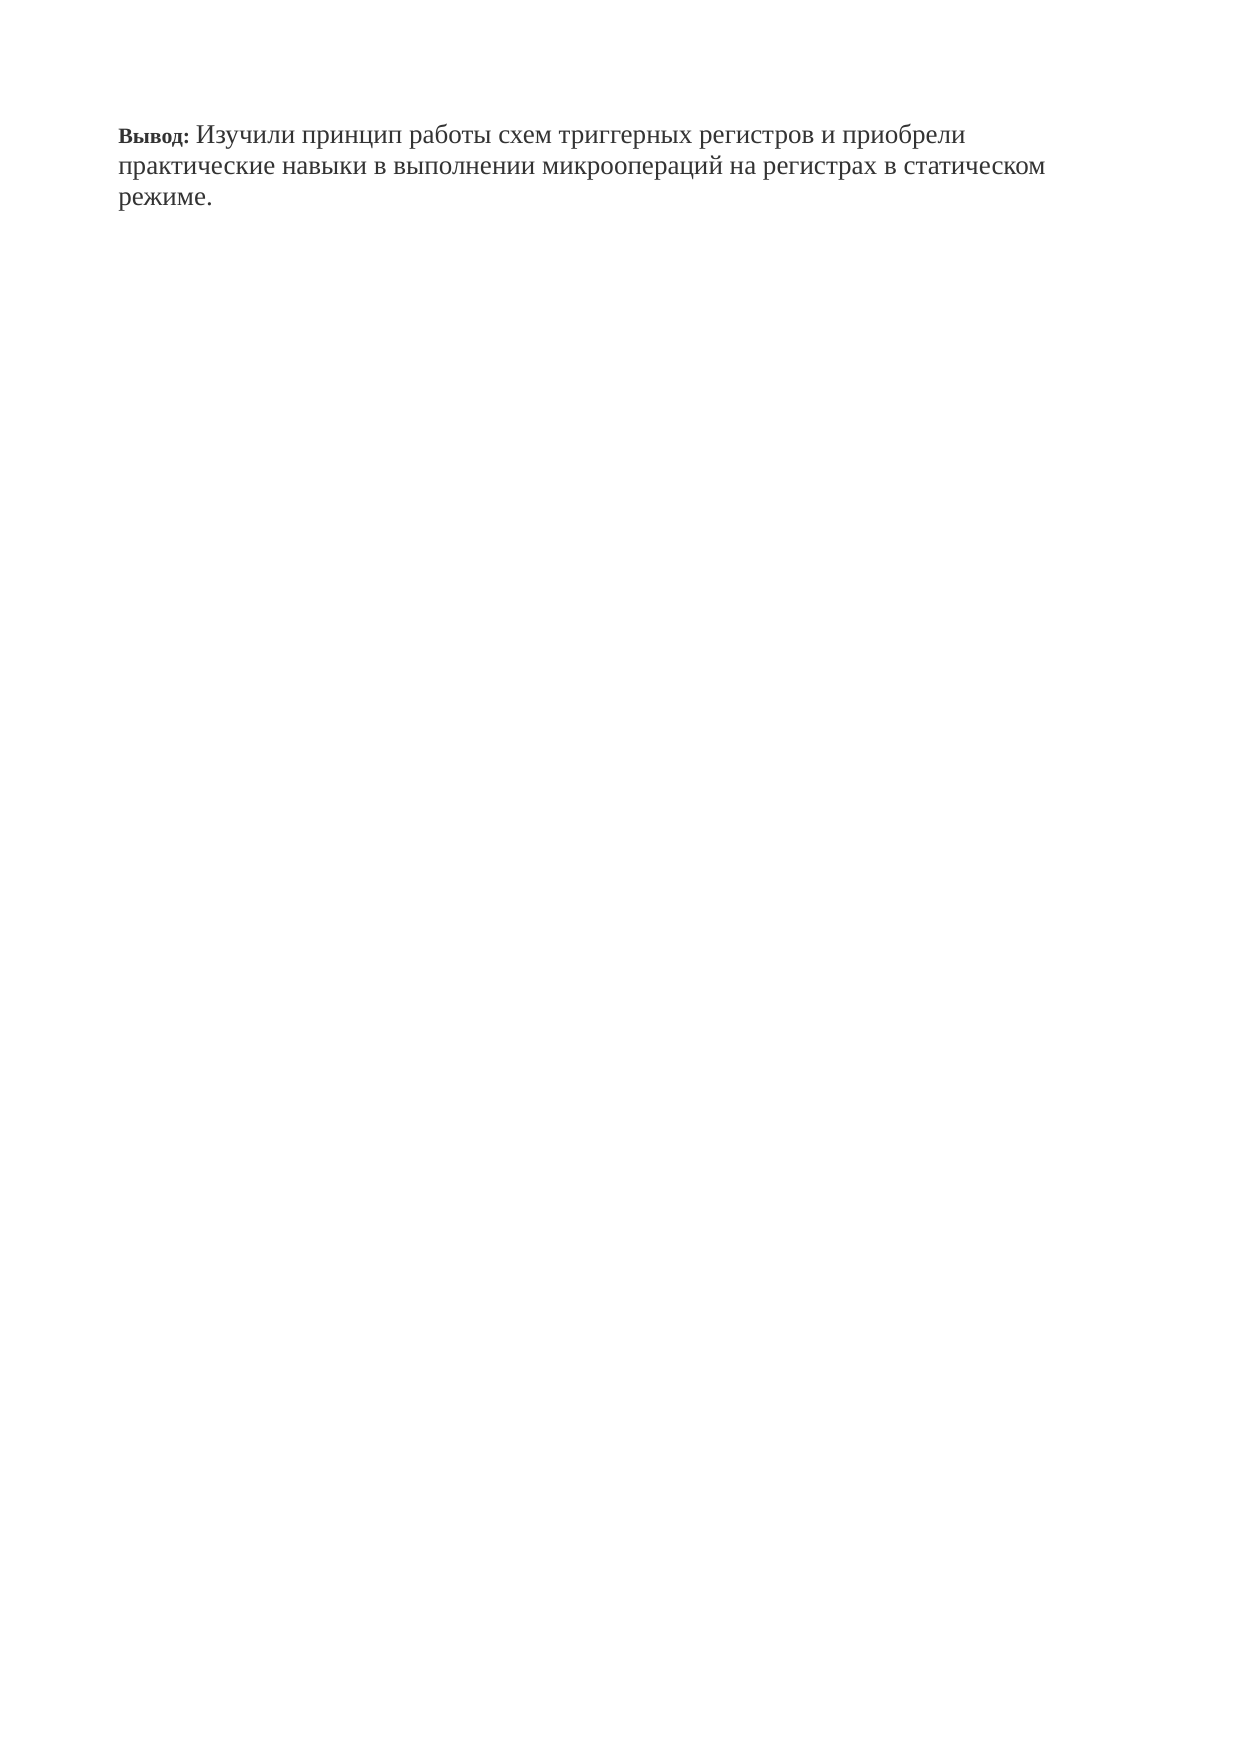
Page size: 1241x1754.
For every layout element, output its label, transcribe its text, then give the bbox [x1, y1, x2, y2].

text Вывод: Изучили принцип работы схем триггерных регистров и приобрели практические навыки в выполнении микроопераций на регистрах в статическом режиме. [118, 118, 1122, 212]
